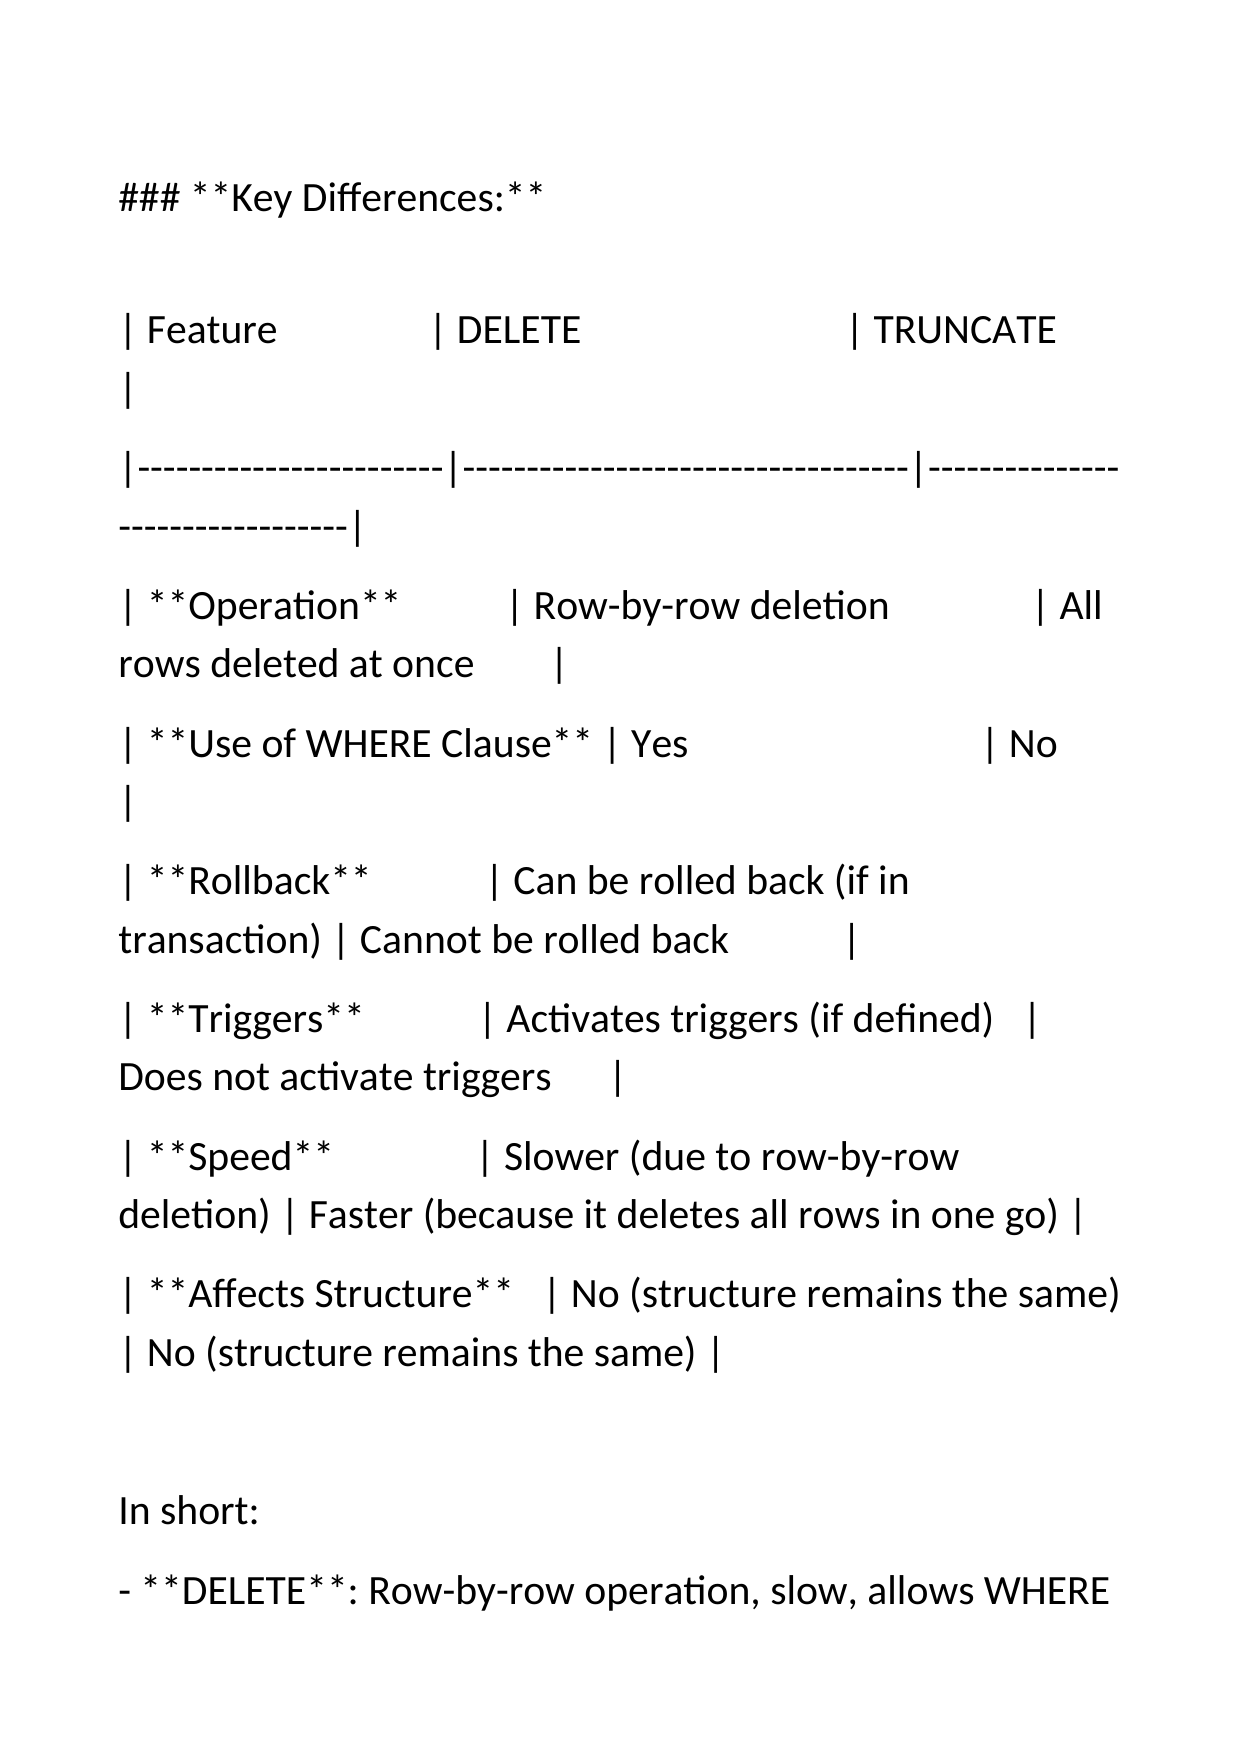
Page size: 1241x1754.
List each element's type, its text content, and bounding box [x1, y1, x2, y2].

text |------------------------|-----------------------------------|---------------------------------| [118, 441, 1122, 550]
text | **Affects Structure** | No (structure remains the same) | No (structure remains the same) | [118, 1267, 1122, 1377]
text | **Operation** | Row-by-row deletion | All rows deleted at once | [118, 579, 1122, 688]
text - **DELETE**: Row-by-row operation, slow, allows WHERE [118, 1564, 1122, 1614]
text | Feature | DELETE | TRUNCATE | [118, 303, 1122, 413]
text | **Use of WHERE Clause** | Yes | No | [118, 717, 1122, 826]
text | **Speed** | Slower (due to row-by-row deletion) | Faster (because it deletes all rows in one go) | [118, 1130, 1122, 1239]
text | **Rollback** | Can be rolled back (if in transaction) | Cannot be rolled back | [118, 854, 1122, 963]
text | **Triggers** | Activates triggers (if defined) | Does not activate triggers | [118, 992, 1122, 1101]
text ### **Key Differences:** [118, 171, 1122, 222]
text In short: [118, 1484, 1122, 1535]
